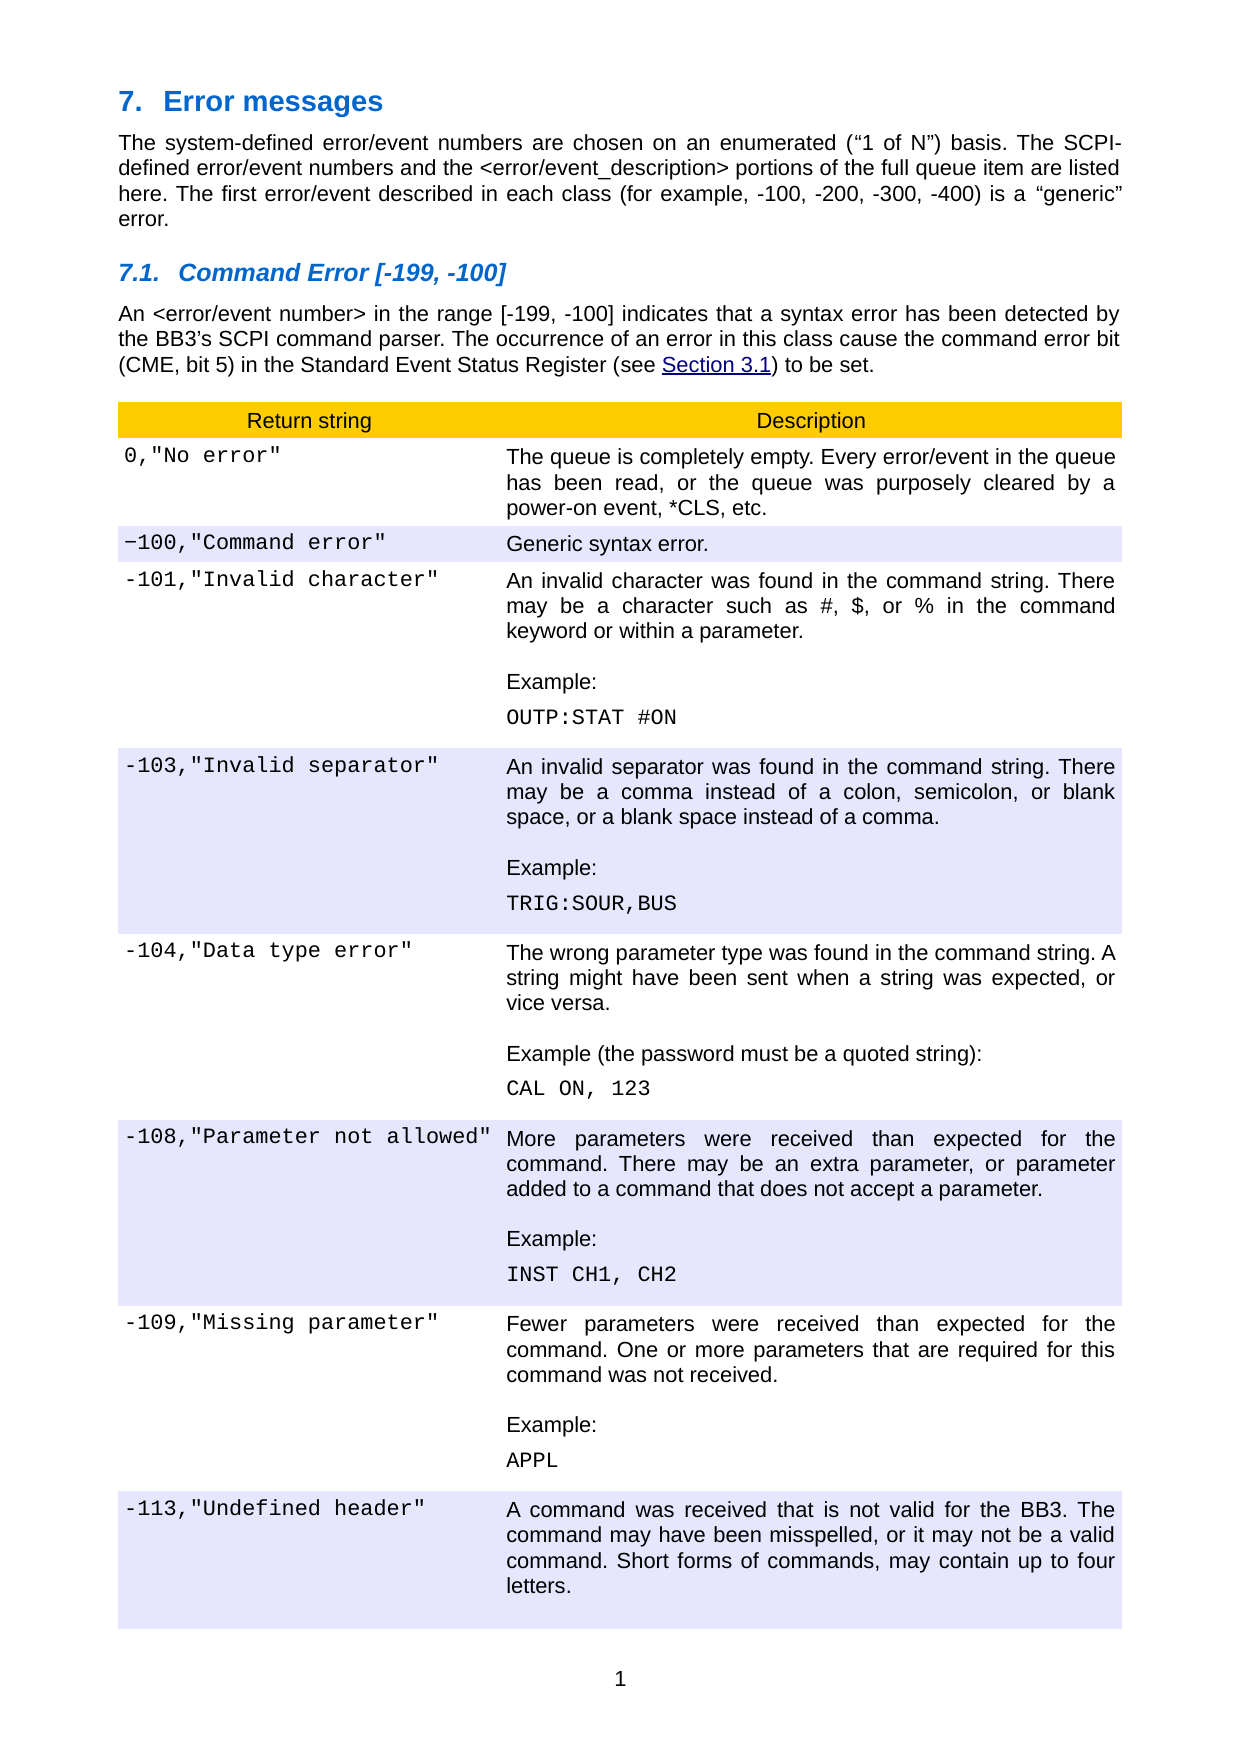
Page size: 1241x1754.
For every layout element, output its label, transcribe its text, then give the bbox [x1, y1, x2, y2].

table_cell The queue is completely empty. Every error/event in the queue has been read, or the queue was purposely cleared by a power-on event, *CLS, etc. [500, 439, 1122, 526]
table_cell An invalid character was found in the command string. There may be a character such as #, $, or % in the command keyword or within a parameter. Example: OUTP:STAT #ON [500, 562, 1122, 748]
table_header Return string [118, 402, 500, 438]
table_cell The wrong parameter type was found in the command string. A string might have been sent when a string was expected, or vice versa. Example (the password must be a quoted string): CAL ON, 123 [500, 934, 1122, 1120]
text An <error/event number> in the range [-199, -100] indicates that a syntax error has been detected by the BB3’s SCPI command parser. The occurrence of an error in this class cause the command error bit (CME, bit 5) in the Standard Event Status Register (see Section 3.1) to be set. [118, 301, 1122, 377]
text The system-defined error/event numbers are chosen on an enumerated (“1 of N”) basis. The SCPI-defined error/event numbers and the <error/event_description> portions of the full queue item are listed here. The first error/event described in each class (for example, -100, -200, -300, -400) is a “generic” error. [118, 130, 1122, 231]
table_cell -103,"Invalid separator" [118, 748, 500, 934]
table_cell Fewer parameters were received than expected for the command. One or more parameters that are required for this command was not received. Example: APPL [500, 1306, 1122, 1491]
table_cell More parameters were received than expected for the command. There may be an extra parameter, or parameter added to a command that does not accept a parameter. Example: INST CH1, CH2 [500, 1120, 1122, 1306]
subtitle Error messages [118, 84, 1122, 118]
table_cell −100,"Command error" [118, 526, 500, 562]
table_cell -113,"Undefined header" [118, 1491, 500, 1629]
table_header Description [500, 402, 1122, 438]
table_cell -104,"Data type error" [118, 934, 500, 1120]
table_cell -108,"Parameter not allowed" [118, 1120, 500, 1306]
table_cell -109,"Missing parameter" [118, 1306, 500, 1491]
table_cell A command was received that is not valid for the BB3. The command may have been misspelled, or it may not be a valid command. Short forms of commands, may contain up to four letters. [500, 1491, 1122, 1629]
table_cell -101,"Invalid character" [118, 562, 500, 748]
table_cell An invalid separator was found in the command string. There may be a comma instead of a colon, semicolon, or blank space, or a blank space instead of a comma. Example: TRIG:SOUR,BUS [500, 748, 1122, 934]
subtitle Command Error [-199, -100] [118, 257, 1122, 286]
table_cell Generic syntax error. [500, 526, 1122, 562]
table_cell 0,"No error" [118, 439, 500, 526]
